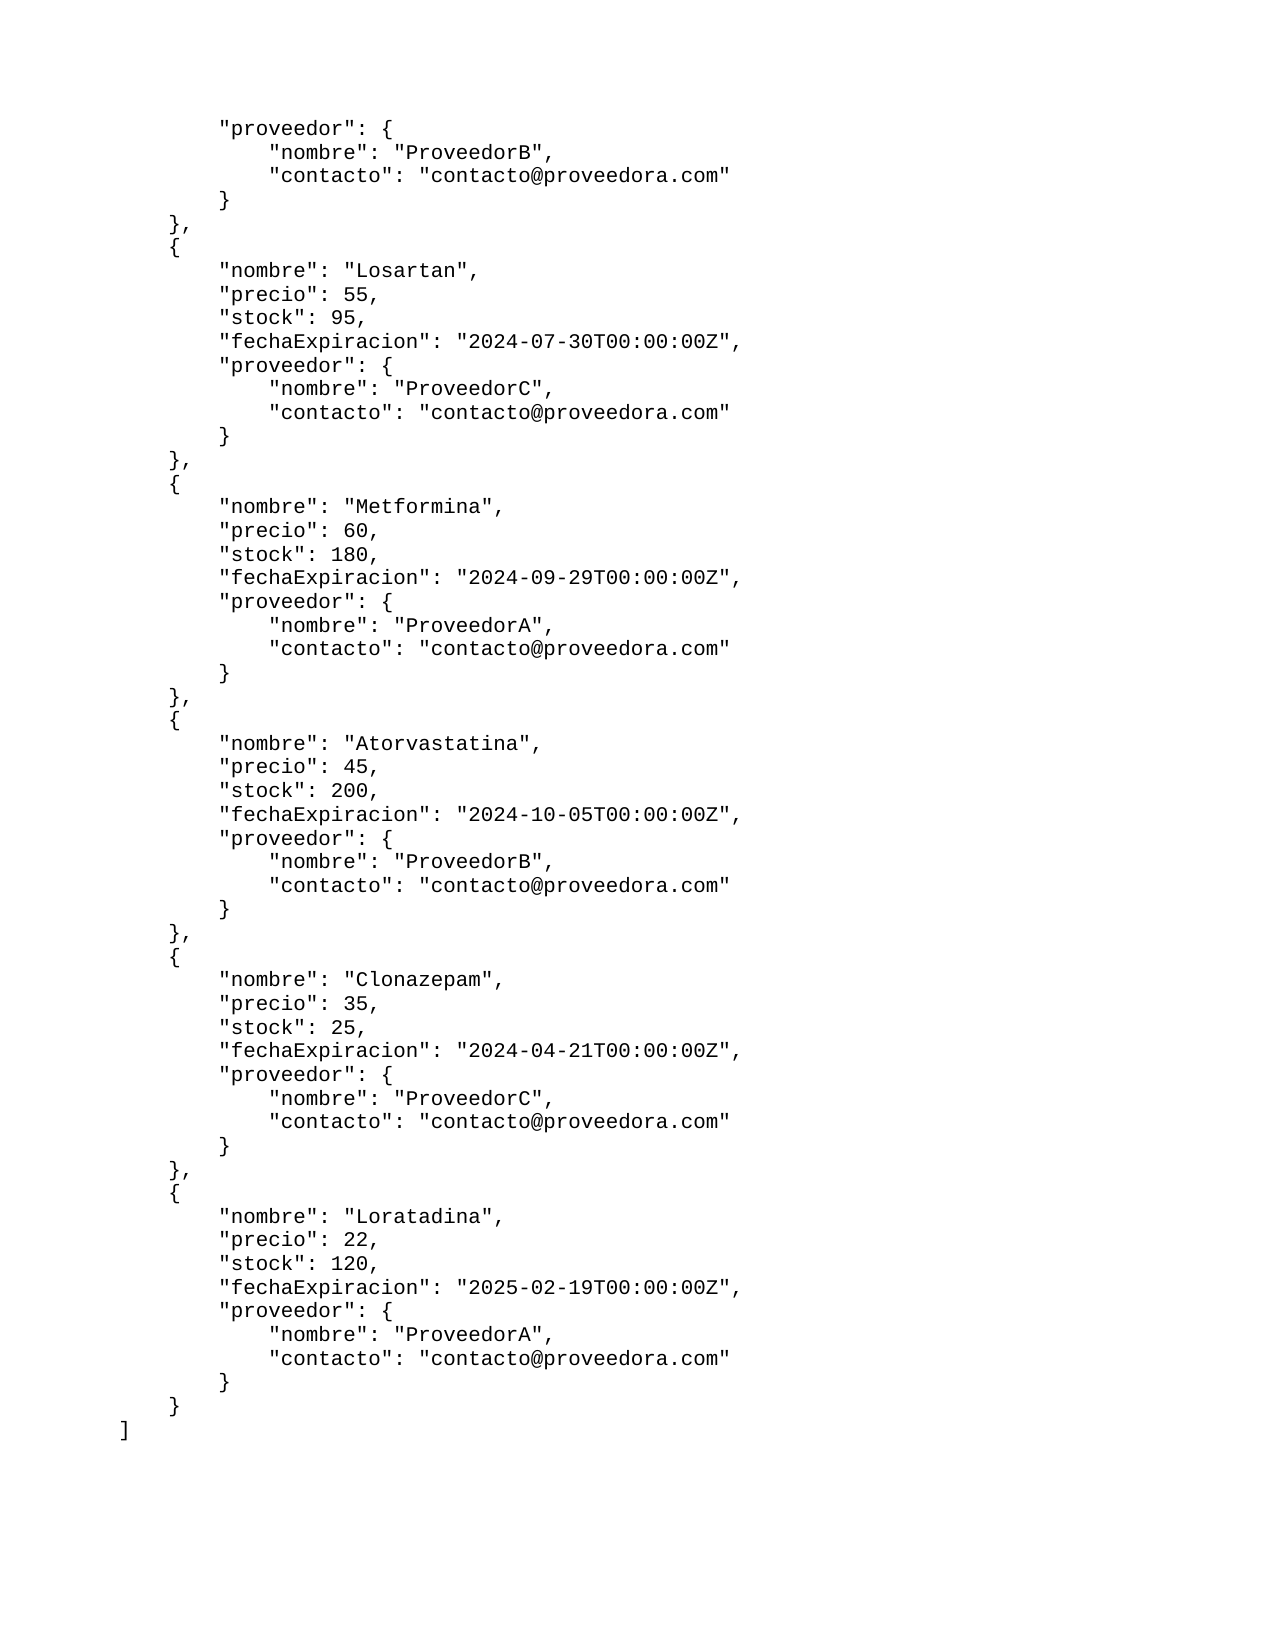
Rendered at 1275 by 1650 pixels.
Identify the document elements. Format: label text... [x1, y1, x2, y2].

text "fechaExpiracion": "2024-07-30T00:00:00Z", [118, 331, 1157, 354]
text "nombre": "ProveedorA", [118, 1324, 1157, 1348]
text "contacto": "contacto@proveedora.com" [118, 638, 1157, 662]
text "nombre": "Atorvastatina", [118, 733, 1157, 757]
text } [118, 189, 1157, 213]
text } [118, 1371, 1157, 1395]
text "nombre": "ProveedorC", [118, 1088, 1157, 1111]
text "fechaExpiracion": "2024-09-29T00:00:00Z", [118, 567, 1157, 591]
text { [118, 946, 1157, 969]
text { [118, 473, 1157, 496]
text ] [118, 1419, 1157, 1442]
text }, [118, 1158, 1157, 1182]
text }, [118, 686, 1157, 709]
text "precio": 60, [118, 520, 1157, 544]
text "stock": 180, [118, 544, 1157, 567]
text }, [118, 213, 1157, 236]
text { [118, 709, 1157, 733]
text "nombre": "Metformina", [118, 496, 1157, 520]
text "proveedor": { [118, 118, 1157, 142]
text "fechaExpiracion": "2024-04-21T00:00:00Z", [118, 1040, 1157, 1064]
text } [118, 662, 1157, 686]
text "contacto": "contacto@proveedora.com" [118, 875, 1157, 898]
text "stock": 95, [118, 307, 1157, 331]
text "contacto": "contacto@proveedora.com" [118, 165, 1157, 189]
text "fechaExpiracion": "2025-02-19T00:00:00Z", [118, 1277, 1157, 1300]
text }, [118, 922, 1157, 946]
text "nombre": "ProveedorA", [118, 615, 1157, 638]
text "proveedor": { [118, 354, 1157, 378]
text "nombre": "ProveedorC", [118, 378, 1157, 402]
text "nombre": "Losartan", [118, 260, 1157, 284]
text "precio": 35, [118, 993, 1157, 1017]
text } [118, 898, 1157, 922]
text "nombre": "ProveedorB", [118, 142, 1157, 165]
text "contacto": "contacto@proveedora.com" [118, 402, 1157, 426]
text { [118, 1182, 1157, 1206]
text "stock": 120, [118, 1253, 1157, 1277]
text "proveedor": { [118, 1064, 1157, 1088]
text "precio": 55, [118, 284, 1157, 307]
text "contacto": "contacto@proveedora.com" [118, 1348, 1157, 1371]
text "nombre": "Loratadina", [118, 1206, 1157, 1229]
text } [118, 426, 1157, 449]
text "contacto": "contacto@proveedora.com" [118, 1111, 1157, 1135]
text "proveedor": { [118, 827, 1157, 851]
text { [118, 236, 1157, 260]
text }, [118, 449, 1157, 473]
text "precio": 22, [118, 1229, 1157, 1253]
text "nombre": "Clonazepam", [118, 969, 1157, 993]
text } [118, 1395, 1157, 1419]
text "nombre": "ProveedorB", [118, 851, 1157, 875]
text "precio": 45, [118, 757, 1157, 780]
text "proveedor": { [118, 591, 1157, 615]
text "fechaExpiracion": "2024-10-05T00:00:00Z", [118, 804, 1157, 827]
text } [118, 1135, 1157, 1158]
text "stock": 200, [118, 780, 1157, 804]
text "proveedor": { [118, 1300, 1157, 1324]
text "stock": 25, [118, 1017, 1157, 1040]
